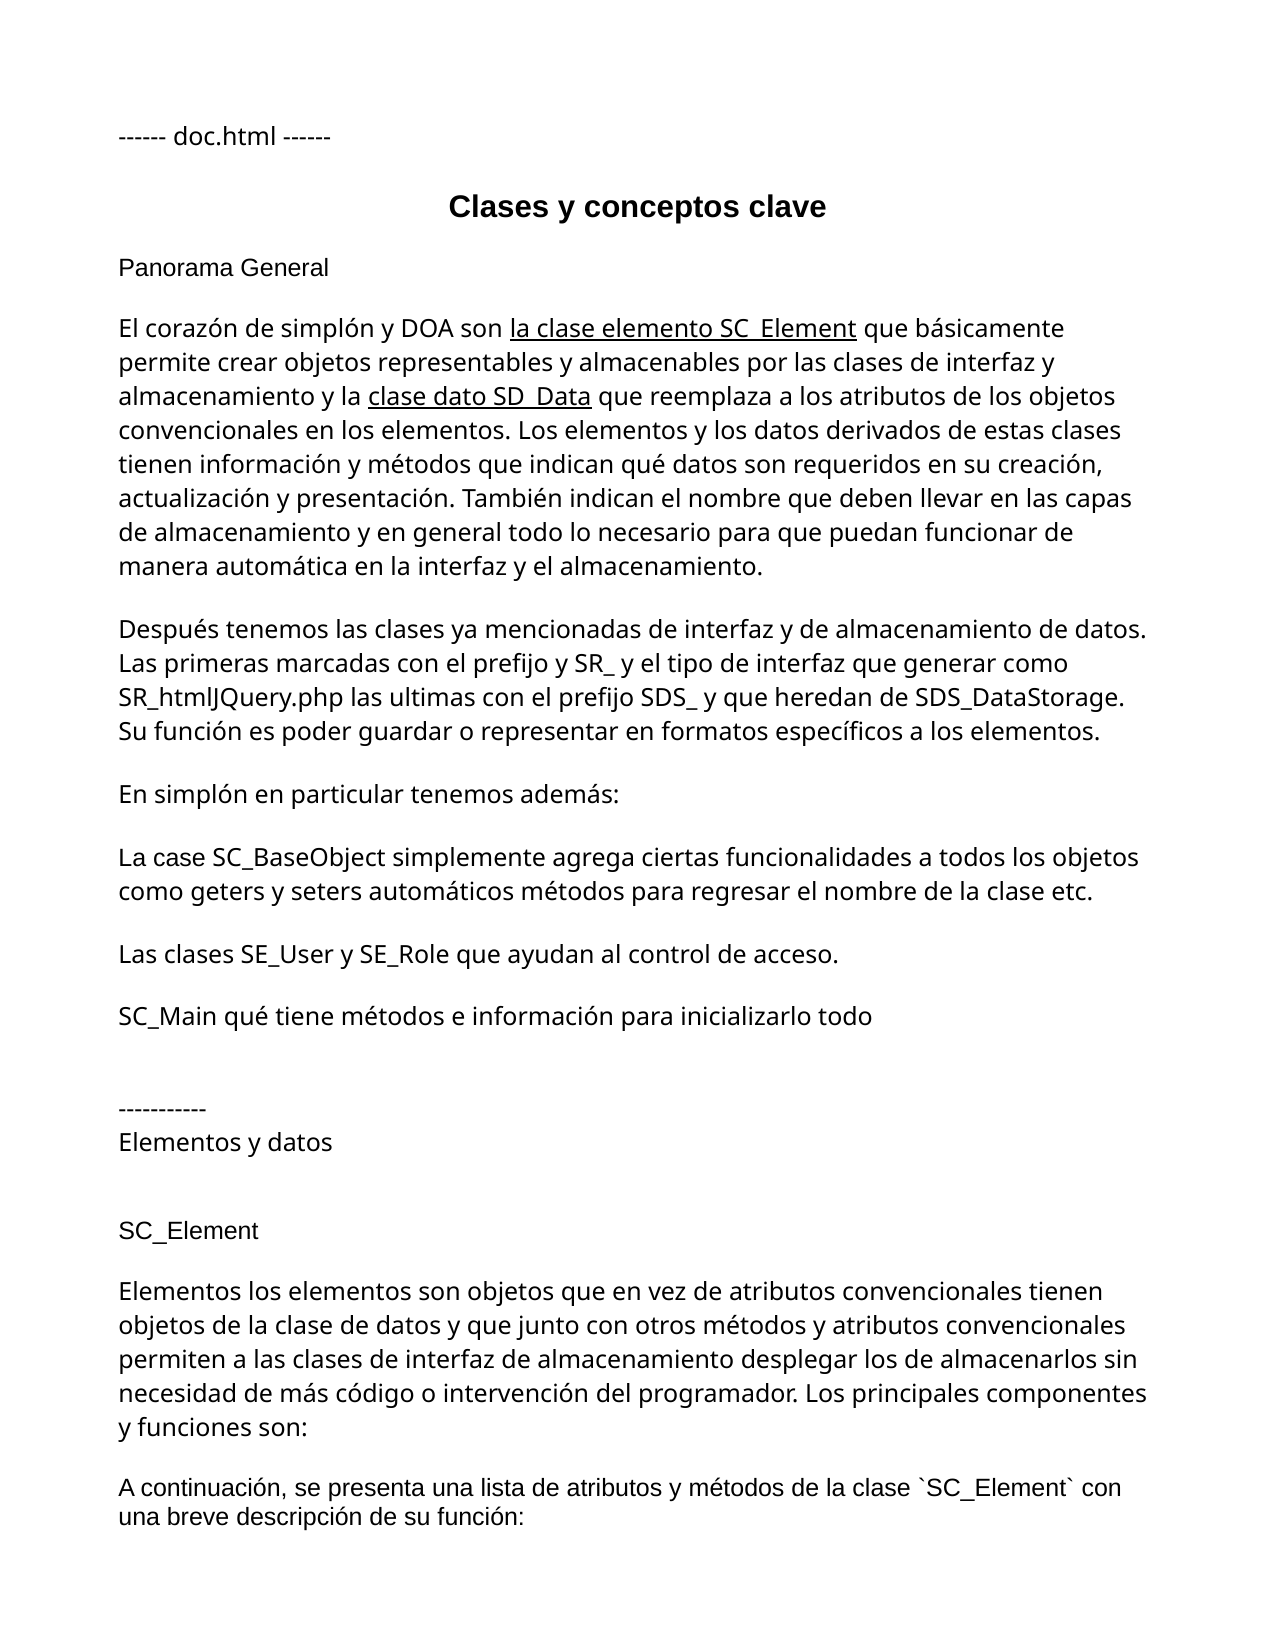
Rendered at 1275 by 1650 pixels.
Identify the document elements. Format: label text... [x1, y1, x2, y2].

text El corazón de simplón y DOA son la clase elemento SC_Element que básicamente permite crear objetos representables y almacenables por las clases de interfaz y almacenamiento y la clase dato SD_Data que reemplaza a los atributos de los objetos convencionales en los elementos. Los elementos y los datos derivados de estas clases tienen información y métodos que indican qué datos son requeridos en su creación, actualización y presentación. También indican el nombre que deben llevar en las capas de almacenamiento y en general todo lo necesario para que puedan funcionar de manera automática en la interfaz y el almacenamiento. Después tenemos las clases ya mencionadas de interfaz y de almacenamiento de datos. Las primeras marcadas con el prefijo y SR_ y el tipo de interfaz que generar como SR_htmlJQuery.php las ultimas con el prefijo SDS_ y que heredan de SDS_DataStorage. Su función es poder guardar o representar en formatos específicos a los elementos. En simplón en particular tenemos además: La case SC_BaseObject simplemente agrega ciertas funcionalidades a todos los objetos como geters y seters automáticos métodos para regresar el nombre de la clase etc. Las clases SE_User y SE_Role que ayudan al control de acceso. SC_Main qué tiene métodos e información para inicializarlo todo ----------- Elementos y datos SC_Element Elementos los elementos son objetos que en vez de atributos convencionales tienen objetos de la clase de datos y que junto con otros métodos y atributos convencionales permiten a las clases de interfaz de almacenamiento desplegar los de almacenarlos sin necesidad de más código o intervención del programador. Los principales componentes y funciones son: A continuación, se presenta una lista de atributos y métodos de la clase `SC_Element` con una breve descripción de su función: [118, 282, 1157, 1530]
text Clases y conceptos clave [118, 188, 1157, 224]
text ------ doc.html ------ [118, 118, 1157, 152]
text Panorama General [118, 253, 1157, 282]
